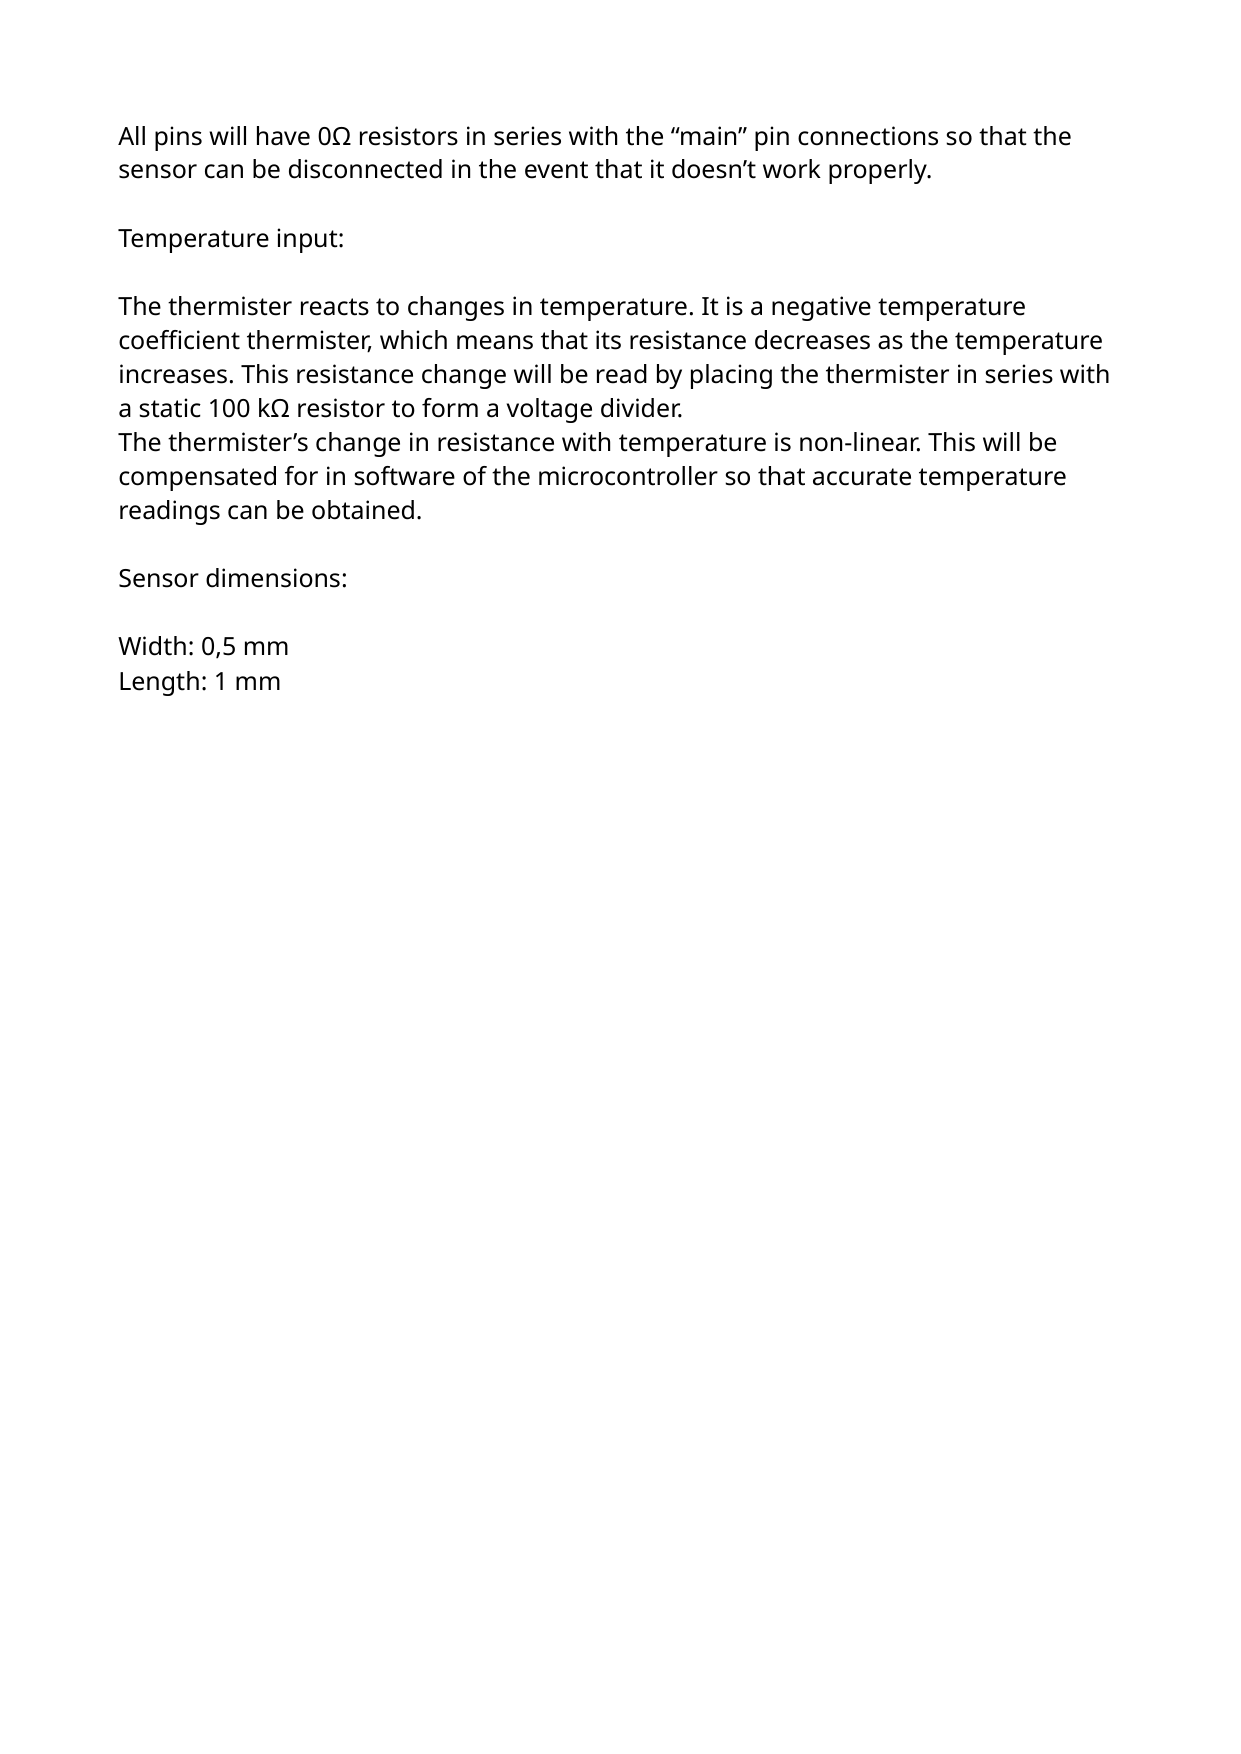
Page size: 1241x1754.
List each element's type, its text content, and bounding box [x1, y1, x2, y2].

text Length: 1 mm [118, 663, 1122, 697]
text The thermister’s change in resistance with temperature is non-linear. This will be compensated for in software of the microcontroller so that accurate temperature readings can be obtained. [118, 425, 1122, 527]
text Temperature input: [118, 220, 1122, 254]
text Sensor dimensions: [118, 561, 1122, 595]
text The thermister reacts to changes in temperature. It is a negative temperature coefficient thermister, which means that its resistance decreases as the temperature increases. This resistance change will be read by placing the thermister in series with a static 100 kΩ resistor to form a voltage divider. [118, 288, 1122, 425]
text Width: 0,5 mm [118, 629, 1122, 663]
text All pins will have 0Ω resistors in series with the “main” pin connections so that the sensor can be disconnected in the event that it doesn’t work properly. [118, 118, 1122, 186]
